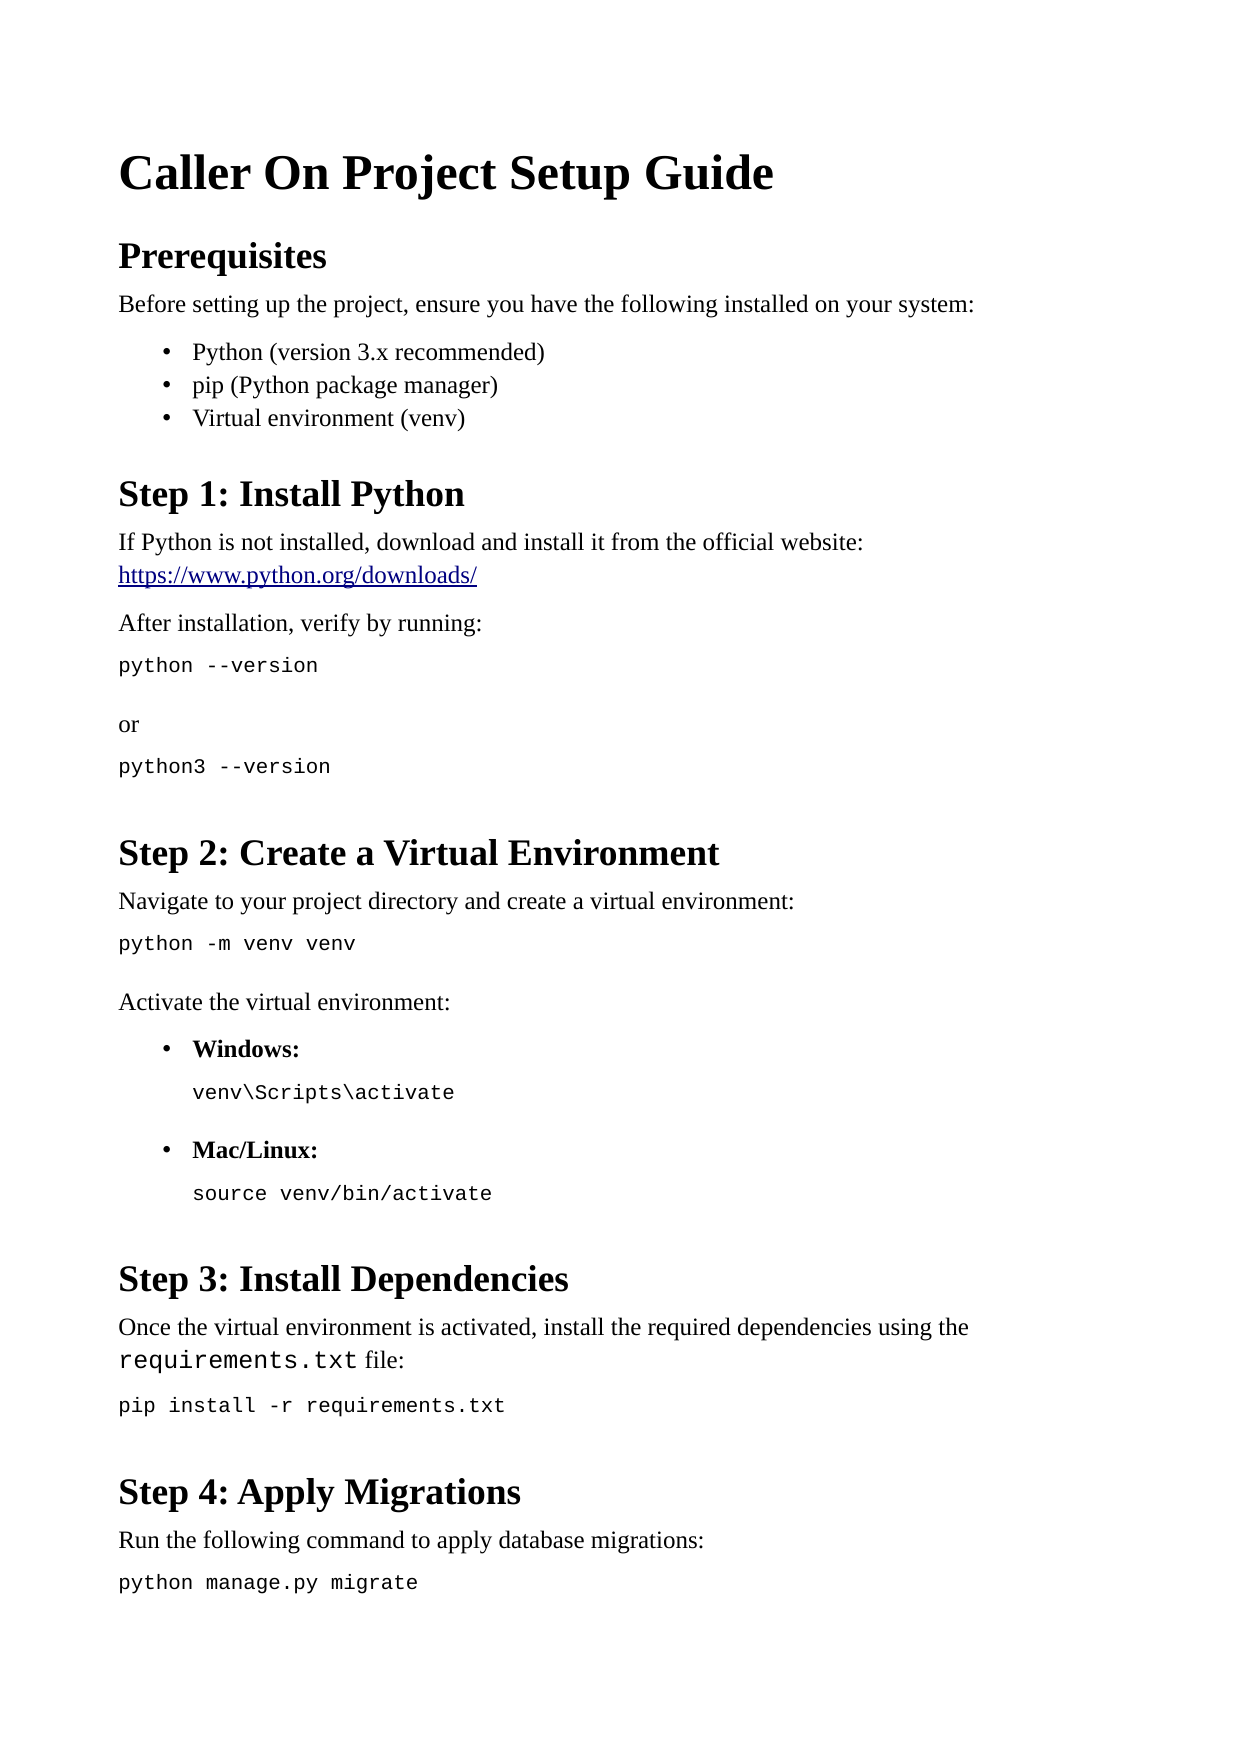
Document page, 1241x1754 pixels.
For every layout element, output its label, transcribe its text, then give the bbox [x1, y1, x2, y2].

text Before setting up the project, ensure you have the following installed on your system: [118, 289, 1122, 318]
text or [118, 709, 1122, 737]
text python3 --version [118, 756, 1122, 780]
text Activate the virtual environment: [118, 987, 1122, 1015]
subtitle Step 3: Install Dependencies [118, 1256, 1122, 1299]
subtitle Caller On Project Setup Guide [118, 143, 1122, 201]
list Virtual environment (venv) [162, 403, 1122, 432]
subtitle Step 4: Apply Migrations [118, 1469, 1122, 1512]
text Navigate to your project directory and create a virtual environment: [118, 886, 1122, 914]
list pip (Python package manager) [162, 370, 1122, 399]
text Run the following command to apply database migrations: [118, 1525, 1122, 1553]
text After installation, verify by running: [118, 608, 1122, 637]
list Windows: [162, 1034, 1122, 1063]
text python --version [118, 656, 1122, 679]
text pip install -r requirements.txt [118, 1395, 1122, 1419]
subtitle Step 2: Create a Virtual Environment [118, 830, 1122, 873]
list Python (version 3.x recommended) [162, 337, 1122, 366]
list venv\Scripts\activate [162, 1082, 1122, 1105]
list Mac/Linux: [162, 1135, 1122, 1164]
list source venv/bin/activate [162, 1182, 1122, 1206]
subtitle Prerequisites [118, 234, 1122, 277]
text If Python is not installed, download and install it from the official website: https://www.python.org/downloads/ [118, 527, 1122, 589]
text Once the virtual environment is activated, install the required dependencies using the requirements.txt file: [118, 1312, 1122, 1376]
subtitle Step 1: Install Python [118, 472, 1122, 515]
text python manage.py migrate [118, 1572, 1122, 1596]
text python -m venv venv [118, 933, 1122, 957]
